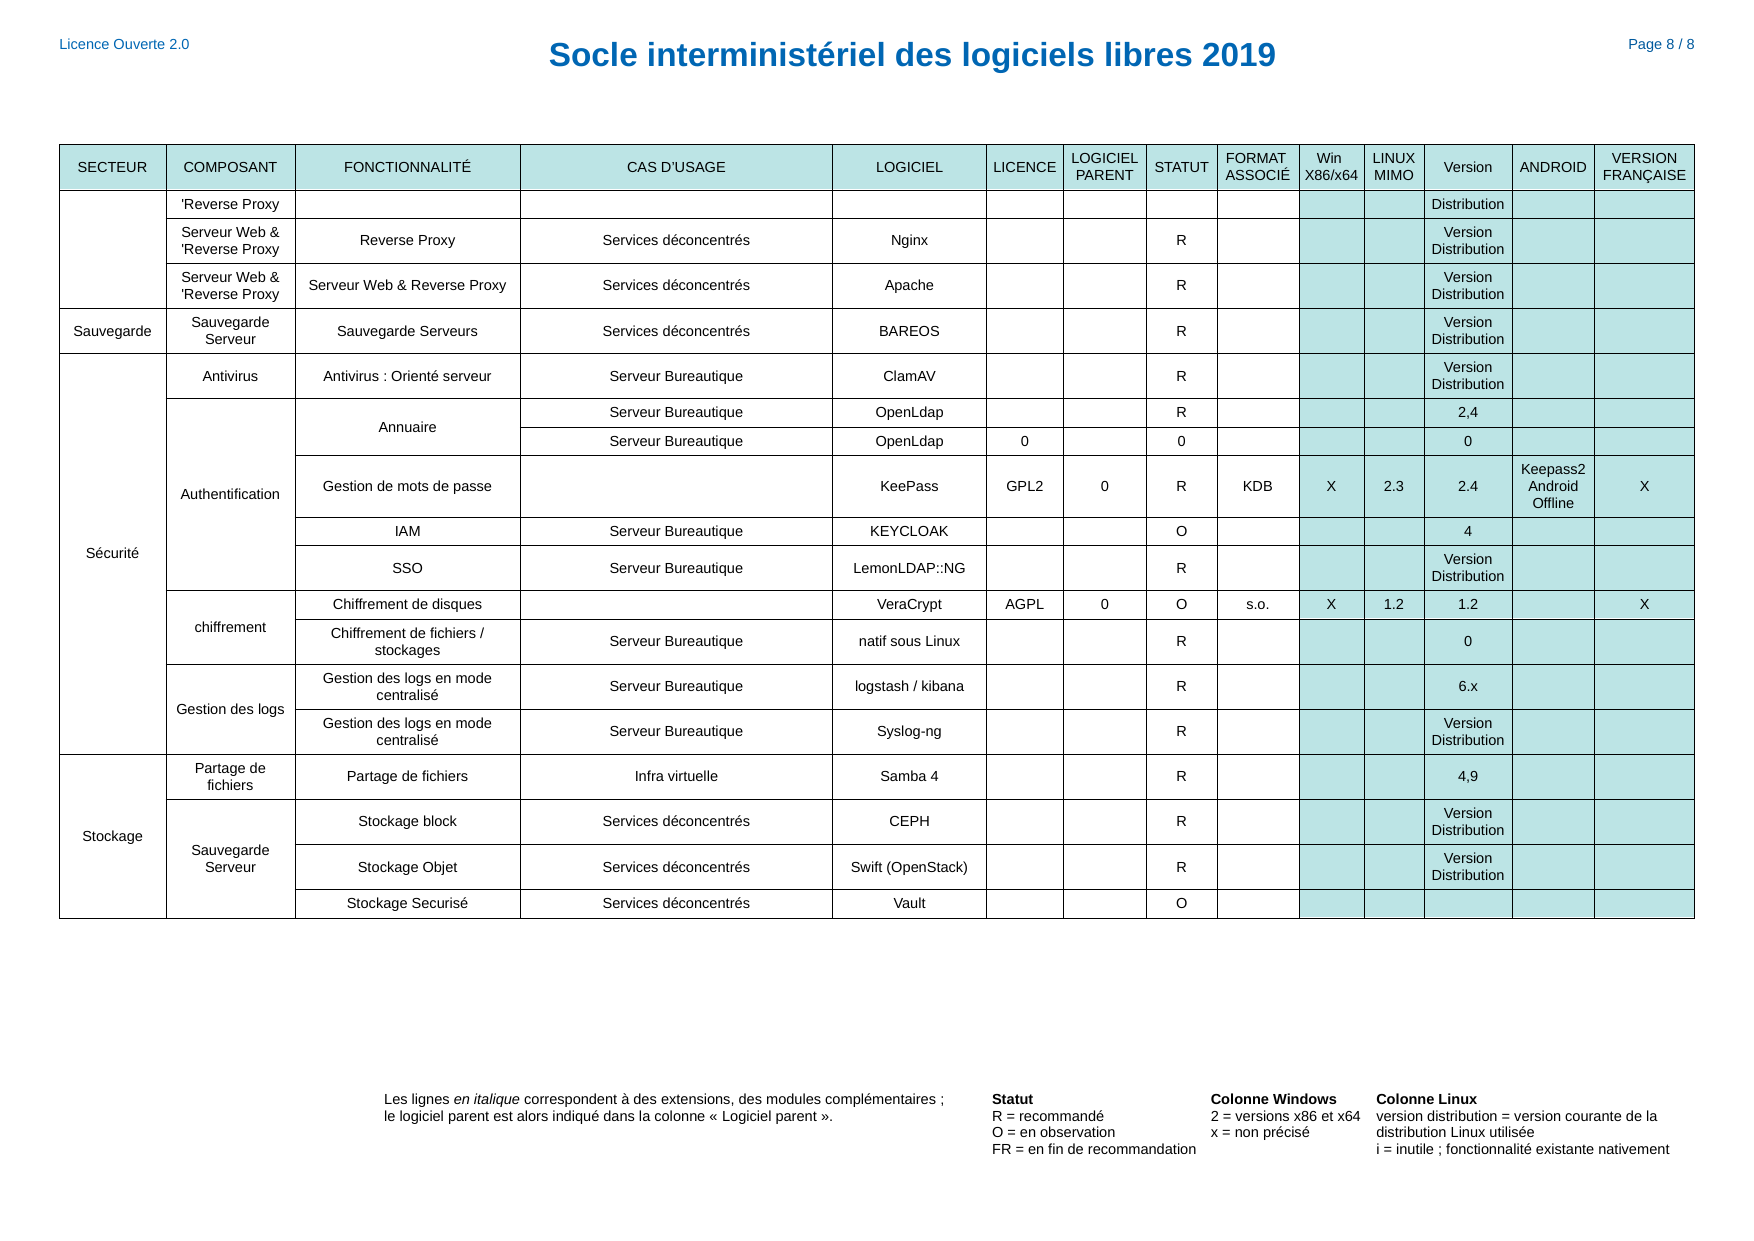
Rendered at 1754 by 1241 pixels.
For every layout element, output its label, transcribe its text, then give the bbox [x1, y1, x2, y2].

table_cell Stockage [60, 755, 166, 917]
table_cell [1064, 800, 1146, 844]
table_cell O [1147, 591, 1217, 618]
table_cell 1.2 [1425, 591, 1512, 618]
table_cell R [1147, 755, 1217, 799]
table_cell Services déconcentrés [521, 845, 832, 889]
table_cell [1300, 309, 1364, 353]
table_cell [1513, 428, 1594, 455]
table_cell [1218, 264, 1299, 308]
table_cell X [1595, 591, 1694, 618]
table_cell [1218, 845, 1299, 889]
table_cell Version Distribution [1425, 845, 1512, 889]
table_cell [1425, 890, 1512, 917]
table_cell X [1300, 591, 1364, 618]
table_cell [1513, 890, 1594, 917]
table_cell [1513, 219, 1594, 263]
table_cell R [1147, 546, 1217, 590]
table_cell [1513, 591, 1594, 618]
table_cell Syslog-ng [833, 710, 986, 754]
table_cell ClamAV [833, 354, 986, 398]
table_cell [1513, 399, 1594, 427]
table_cell Services déconcentrés [521, 264, 832, 308]
table_cell Services déconcentrés [521, 800, 832, 844]
table_cell Partage de fichiers [167, 755, 295, 799]
table_cell R [1147, 800, 1217, 844]
table_cell Serveur Web & Reverse Proxy [296, 264, 520, 308]
table_cell [1300, 264, 1364, 308]
table_cell [1513, 309, 1594, 353]
table_cell [1218, 620, 1299, 664]
table_cell Gestion de mots de passe [296, 456, 520, 517]
table_cell Serveur Bureautique [521, 710, 832, 754]
table_header LOGICIEL PARENT [1064, 145, 1146, 189]
table_cell Distribution [1425, 191, 1512, 218]
table_cell R [1147, 399, 1217, 427]
table_cell 0 [1064, 456, 1146, 517]
table_cell [987, 309, 1063, 353]
table_cell BAREOS [833, 309, 986, 353]
table_cell [1300, 620, 1364, 664]
table_cell R [1147, 665, 1217, 709]
table_cell 0 [987, 428, 1063, 455]
table_cell [1595, 309, 1694, 353]
table_cell Sécurité [60, 354, 166, 754]
table_cell [1218, 800, 1299, 844]
table_cell [521, 191, 832, 218]
table_cell [987, 191, 1063, 218]
table_cell [1595, 399, 1694, 427]
table_cell [1300, 399, 1364, 427]
table_cell [1064, 845, 1146, 889]
table_cell R [1147, 219, 1217, 263]
table_cell [1365, 620, 1424, 664]
table_cell O [1147, 890, 1217, 917]
table_cell [521, 456, 832, 517]
table_cell Gestion des logs [167, 665, 295, 754]
table_cell [1064, 890, 1146, 917]
table_cell [1513, 191, 1594, 218]
table_cell [1300, 710, 1364, 754]
table_cell Keepass2Android Offline [1513, 456, 1594, 517]
table_cell OpenLdap [833, 428, 986, 455]
table_cell Antivirus [167, 354, 295, 398]
table_header ANDROID [1513, 145, 1594, 189]
table_cell 'Reverse Proxy [167, 191, 295, 218]
table_cell [296, 191, 520, 218]
table_cell [1218, 428, 1299, 455]
table_cell [1218, 309, 1299, 353]
table_cell [1147, 191, 1217, 218]
table_cell [1365, 354, 1424, 398]
table_cell [1218, 399, 1299, 427]
table_cell [1300, 518, 1364, 545]
table_cell Samba 4 [833, 755, 986, 799]
table_cell [1365, 890, 1424, 917]
table_cell Services déconcentrés [521, 309, 832, 353]
table_cell KDB [1218, 456, 1299, 517]
table_cell [1365, 800, 1424, 844]
table_cell [1513, 665, 1594, 709]
table_cell 0 [1064, 591, 1146, 618]
table_cell Serveur Bureautique [521, 354, 832, 398]
table_cell Gestion des logs en mode centralisé [296, 665, 520, 709]
table_cell [1365, 755, 1424, 799]
table_cell Sauvegarde [60, 309, 166, 353]
table_cell GPL2 [987, 456, 1063, 517]
table_header LICENCE [987, 145, 1063, 189]
table_cell Gestion des logs en mode centralisé [296, 710, 520, 754]
table_cell SSO [296, 546, 520, 590]
table_cell 0 [1425, 620, 1512, 664]
table_cell [1218, 890, 1299, 917]
table_cell Reverse Proxy [296, 219, 520, 263]
table_cell Version Distribution [1425, 264, 1512, 308]
table_cell [1595, 845, 1694, 889]
table_cell Services déconcentrés [521, 219, 832, 263]
table_cell KEYCLOAK [833, 518, 986, 545]
table_cell [1595, 665, 1694, 709]
table_header VERSION FRANÇAISE [1595, 145, 1694, 189]
table_cell 2,4 [1425, 399, 1512, 427]
table_cell [1513, 546, 1594, 590]
table_cell [1365, 665, 1424, 709]
table_cell [1513, 264, 1594, 308]
table_cell [1064, 309, 1146, 353]
table_cell [1064, 665, 1146, 709]
table_cell [987, 845, 1063, 889]
table_cell [987, 354, 1063, 398]
table_header Version [1425, 145, 1512, 189]
table_cell [1064, 354, 1146, 398]
table_cell [1595, 620, 1694, 664]
table_cell Authentification [167, 399, 295, 590]
table_cell IAM [296, 518, 520, 545]
table_cell [987, 620, 1063, 664]
table_cell [1595, 800, 1694, 844]
table_cell Sauvegarde Serveur [167, 800, 295, 917]
table_cell KeePass [833, 456, 986, 517]
table_header Win X86/x64 [1300, 145, 1364, 189]
table_cell logstash / kibana [833, 665, 986, 709]
table_cell [1064, 710, 1146, 754]
table_cell [1595, 264, 1694, 308]
table_cell 2.4 [1425, 456, 1512, 517]
table_header CAS D’USAGE [521, 145, 832, 189]
table_cell X [1300, 456, 1364, 517]
table_cell [987, 546, 1063, 590]
table_header LINUX MIMO [1365, 145, 1424, 189]
table_cell [1064, 620, 1146, 664]
table_cell [1300, 191, 1364, 218]
table_header FORMAT ASSOCIÉ [1218, 145, 1299, 189]
table_cell Version Distribution [1425, 800, 1512, 844]
table_cell [1300, 890, 1364, 917]
table_cell [1218, 755, 1299, 799]
table_cell [1300, 755, 1364, 799]
table_cell [1365, 191, 1424, 218]
table_cell [1365, 428, 1424, 455]
table_cell [1218, 665, 1299, 709]
table_cell Partage de fichiers [296, 755, 520, 799]
table_cell [1365, 710, 1424, 754]
table_cell s.o. [1218, 591, 1299, 618]
table_cell Chiffrement de disques [296, 591, 520, 618]
table_cell R [1147, 309, 1217, 353]
table_cell [521, 591, 832, 618]
table_cell natif sous Linux [833, 620, 986, 664]
table_cell [1218, 546, 1299, 590]
table_cell O [1147, 518, 1217, 545]
table_cell [1218, 518, 1299, 545]
table_cell [1595, 354, 1694, 398]
table_cell [1218, 354, 1299, 398]
table_cell [1365, 845, 1424, 889]
table_cell [1513, 845, 1594, 889]
table_cell Infra virtuelle [521, 755, 832, 799]
table_cell Chiffrement de fichiers / stockages [296, 620, 520, 664]
table_cell [1300, 546, 1364, 590]
table_cell VeraCrypt [833, 591, 986, 618]
table_cell [1064, 546, 1146, 590]
table_cell [1595, 428, 1694, 455]
table_cell [1595, 890, 1694, 917]
table_cell R [1147, 264, 1217, 308]
table_cell [1300, 665, 1364, 709]
table_cell Sauvegarde Serveurs [296, 309, 520, 353]
table_cell [1513, 755, 1594, 799]
table_cell 4 [1425, 518, 1512, 545]
table_cell [1365, 264, 1424, 308]
table_cell AGPL [987, 591, 1063, 618]
table_cell R [1147, 456, 1217, 517]
table_header COMPOSANT [167, 145, 295, 189]
table_cell [987, 755, 1063, 799]
table_cell Stockage block [296, 800, 520, 844]
table_cell Serveur Bureautique [521, 665, 832, 709]
table_cell [1595, 219, 1694, 263]
table_cell [1064, 191, 1146, 218]
table_cell Apache [833, 264, 986, 308]
table_cell [1513, 518, 1594, 545]
table_cell [1513, 354, 1594, 398]
table_cell R [1147, 710, 1217, 754]
table_cell Antivirus : Orienté serveur [296, 354, 520, 398]
table_cell [1595, 191, 1694, 218]
table_cell [1595, 710, 1694, 754]
table_cell 6.x [1425, 665, 1512, 709]
table_cell X [1595, 456, 1694, 517]
table_cell chiffrement [167, 591, 295, 664]
table_cell [1218, 710, 1299, 754]
table_cell Serveur Bureautique [521, 546, 832, 590]
table_cell Serveur Bureautique [521, 399, 832, 427]
table_cell OpenLdap [833, 399, 986, 427]
table_cell [1365, 399, 1424, 427]
table_cell [1365, 546, 1424, 590]
table_header SECTEUR [60, 145, 166, 189]
table_cell Annuaire [296, 399, 520, 455]
table_cell Stockage Securisé [296, 890, 520, 917]
table_cell [833, 191, 986, 218]
table_cell Nginx [833, 219, 986, 263]
table_cell [60, 191, 166, 308]
table_cell [1064, 755, 1146, 799]
table_cell Serveur Web & 'Reverse Proxy [167, 264, 295, 308]
table_cell [1300, 845, 1364, 889]
table_cell Version Distribution [1425, 219, 1512, 263]
table_cell Version Distribution [1425, 710, 1512, 754]
table_cell R [1147, 845, 1217, 889]
table_cell [987, 890, 1063, 917]
table_header STATUT [1147, 145, 1217, 189]
table_cell [1064, 399, 1146, 427]
table_cell [1365, 309, 1424, 353]
table_cell CEPH [833, 800, 986, 844]
table_cell [1300, 354, 1364, 398]
table_cell [987, 219, 1063, 263]
table_cell [1513, 620, 1594, 664]
table_cell Version Distribution [1425, 309, 1512, 353]
table_cell [987, 264, 1063, 308]
table_cell [987, 665, 1063, 709]
table_cell [1218, 191, 1299, 218]
table_cell Swift (OpenStack) [833, 845, 986, 889]
table_cell [1595, 518, 1694, 545]
table_cell 0 [1147, 428, 1217, 455]
table_cell [1365, 219, 1424, 263]
table_cell Serveur Bureautique [521, 620, 832, 664]
table_cell Version Distribution [1425, 354, 1512, 398]
table_cell [987, 399, 1063, 427]
table_cell 1.2 [1365, 591, 1424, 618]
table_cell 4,9 [1425, 755, 1512, 799]
table_cell [1064, 264, 1146, 308]
table_cell [987, 800, 1063, 844]
table_cell Vault [833, 890, 986, 917]
table_cell [1595, 546, 1694, 590]
table_cell [1064, 219, 1146, 263]
table_cell Serveur Bureautique [521, 518, 832, 545]
table_cell [1513, 710, 1594, 754]
table_cell Serveur Bureautique [521, 428, 832, 455]
table_cell [1218, 219, 1299, 263]
table_cell LemonLDAP::NG [833, 546, 986, 590]
table_cell [1064, 428, 1146, 455]
table_header LOGICIEL [833, 145, 986, 189]
table_cell Sauvegarde Serveur [167, 309, 295, 353]
table_cell [987, 710, 1063, 754]
table_cell Serveur Web & 'Reverse Proxy [167, 219, 295, 263]
table_cell R [1147, 354, 1217, 398]
table_header FONCTIONNALITÉ [296, 145, 520, 189]
table_cell [1513, 800, 1594, 844]
table_cell 0 [1425, 428, 1512, 455]
table_cell Version Distribution [1425, 546, 1512, 590]
table_cell [1365, 518, 1424, 545]
table_cell [1300, 800, 1364, 844]
table_cell Stockage Objet [296, 845, 520, 889]
table_cell [1595, 755, 1694, 799]
table_cell R [1147, 620, 1217, 664]
table_cell [1064, 518, 1146, 545]
table_cell Services déconcentrés [521, 890, 832, 917]
table_cell 2.3 [1365, 456, 1424, 517]
table_cell [987, 518, 1063, 545]
table_cell [1300, 219, 1364, 263]
table_cell [1300, 428, 1364, 455]
